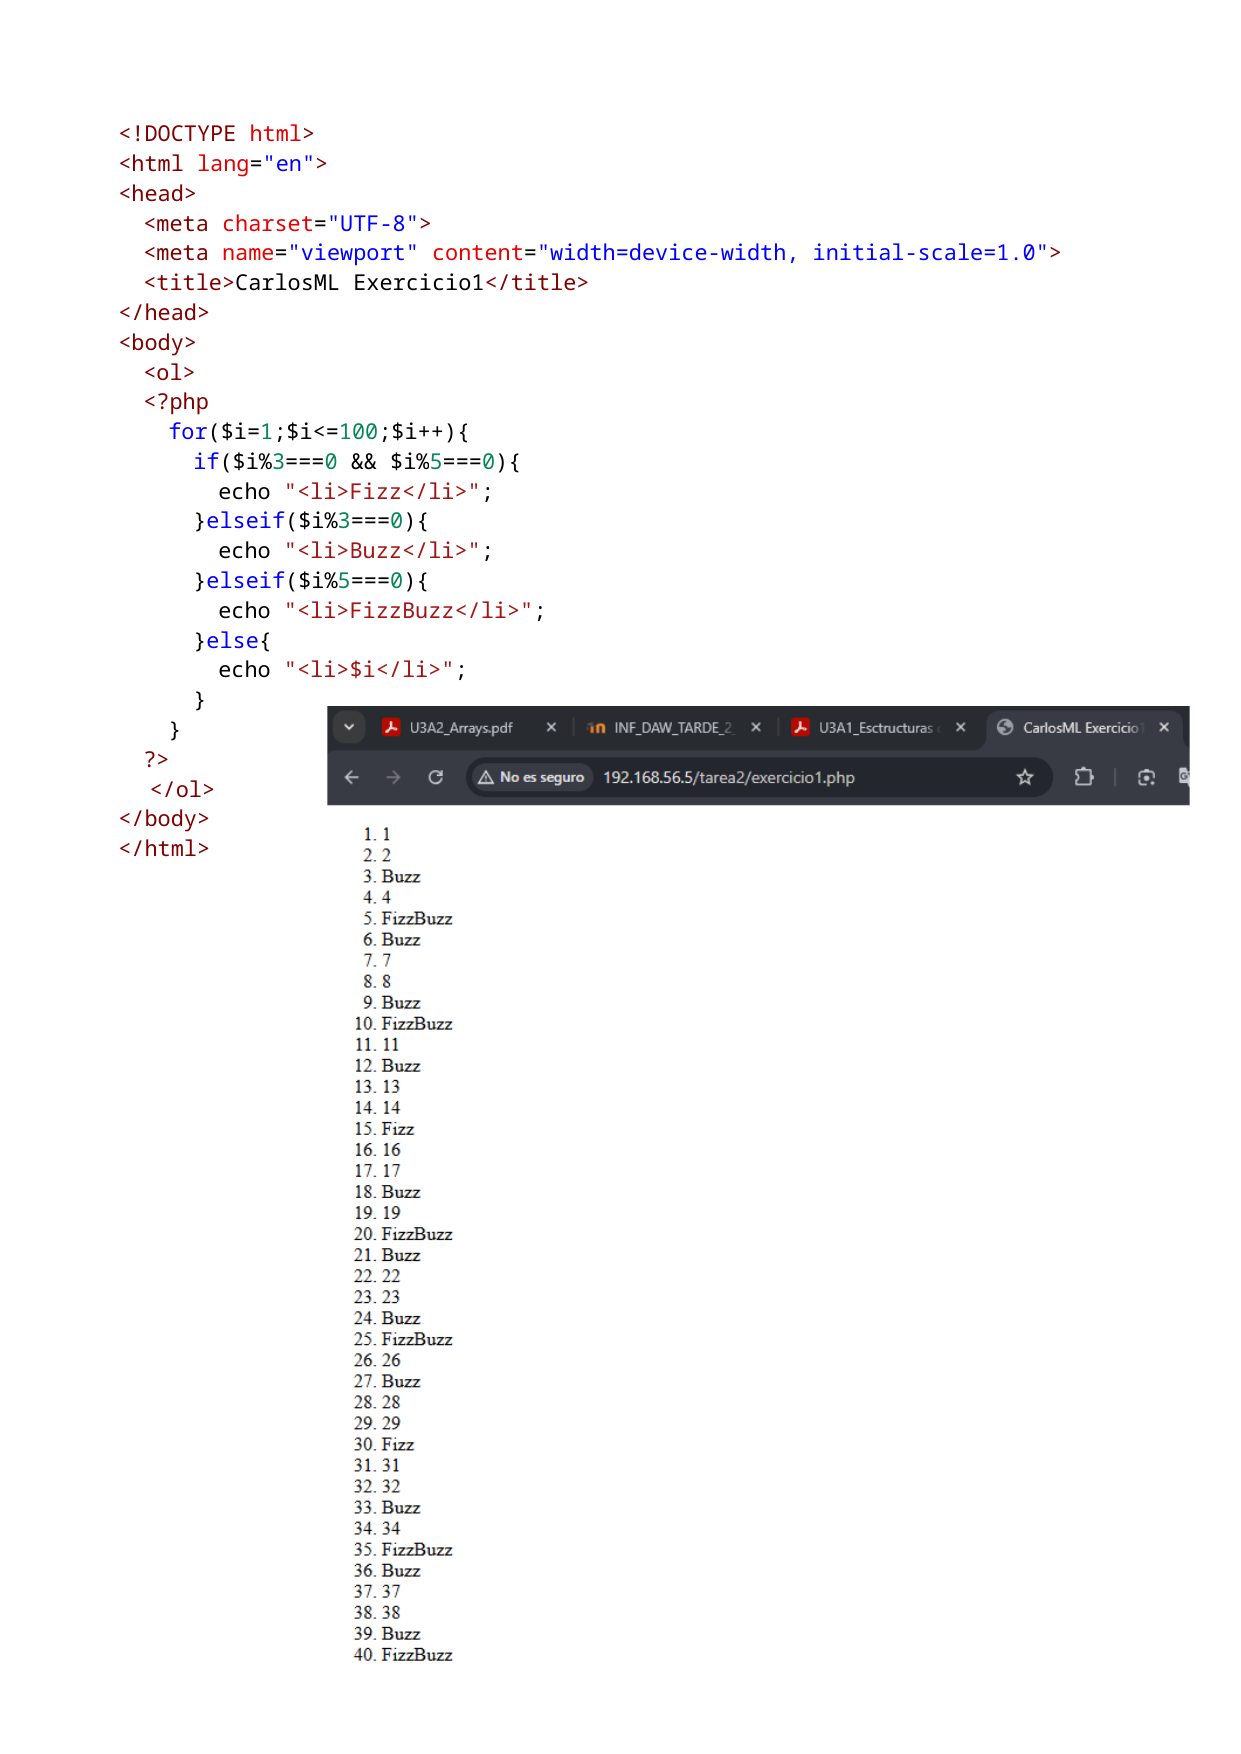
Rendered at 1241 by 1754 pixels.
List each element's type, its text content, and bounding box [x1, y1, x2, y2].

text <ol> [118, 356, 1122, 386]
text echo "<li>Fizz</li>"; [118, 476, 1122, 505]
text }elseif($i%5===0){ [118, 565, 1122, 595]
text } [118, 684, 1122, 714]
text <meta charset="UTF-8"> [118, 207, 1122, 237]
text </body> [118, 803, 327, 833]
text </head> [118, 297, 1122, 327]
text <html lang="en"> [118, 148, 1122, 178]
text } [118, 714, 327, 744]
text <!DOCTYPE html> [118, 118, 1122, 148]
text <head> [118, 178, 1122, 207]
text </html> [118, 833, 327, 863]
text <title>CarlosML Exercicio1</title> [118, 267, 1122, 297]
picture [327, 706, 1190, 1662]
text for($i=1;$i<=100;$i++){ [118, 416, 1122, 446]
text echo "<li>Buzz</li>"; [118, 535, 1122, 565]
text echo "<li>FizzBuzz</li>"; [118, 595, 1122, 624]
text <meta name="viewport" content="width=device-width, initial-scale=1.0"> [118, 237, 1122, 267]
text }elseif($i%3===0){ [118, 505, 1122, 535]
text <body> [118, 327, 1122, 356]
text </ol> [118, 773, 327, 803]
text if($i%3===0 && $i%5===0){ [118, 446, 1122, 476]
text ?> [118, 744, 327, 773]
text <?php [118, 386, 1122, 416]
text echo "<li>$i</li>"; [118, 654, 1122, 684]
text }else{ [118, 624, 1122, 654]
